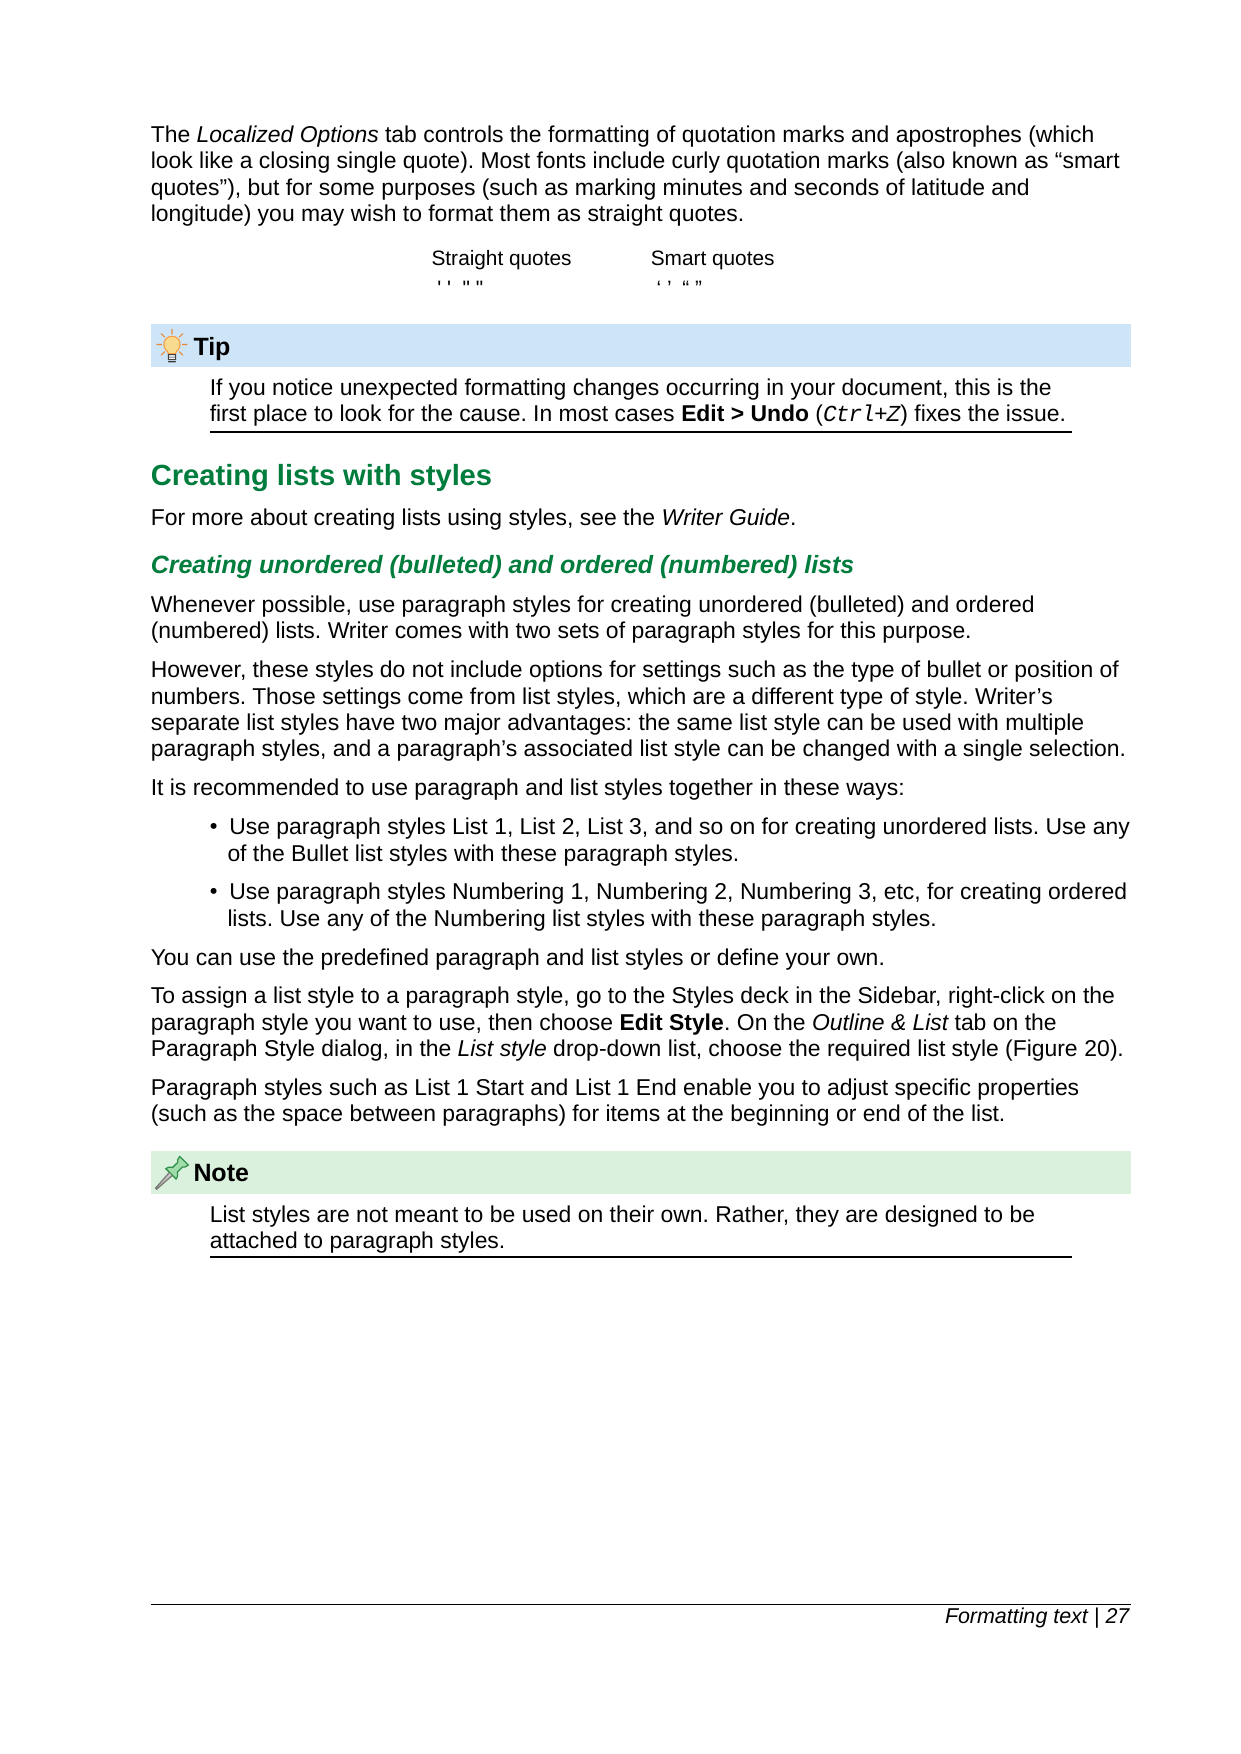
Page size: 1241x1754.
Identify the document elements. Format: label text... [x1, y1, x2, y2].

text If you notice unexpected formatting changes occurring in your document, this is the first place to look for the cause. In most cases Edit > Undo (Ctrl+Z) fixes the issue. [209, 374, 1072, 433]
text List styles are not meant to be used on their own. Rather, they are designed to be attached to paragraph styles. [209, 1201, 1072, 1258]
text However, these styles do not include options for settings such as the type of bullet or position of numbers. Those settings come from list styles, which are a different type of style. Writer’s separate list styles have two major advantages: the same list style can be used with multiple paragraph styles, and a paragraph’s associated list style can be changed with a single selection. [151, 656, 1131, 762]
subtitle Tip [151, 324, 1131, 367]
text To assign a list style to a paragraph style, go to the Styles deck in the Sidebar, right-click on the paragraph style you want to use, then choose Edit Style. On the Outline & List tab on the Paragraph Style dialog, in the List style drop-down list, choose the required list style (Figure 20). [151, 982, 1131, 1061]
list Use paragraph styles List 1, List 2, List 3, and so on for creating unordered lists. Use any of the Bullet list styles with these paragraph styles. [209, 813, 1131, 866]
table_cell ‘ ’ “ ” [644, 269, 856, 300]
text Whenever possible, use paragraph styles for creating unordered (bulleted) and ordered (numbered) lists. Writer comes with two sets of paragraph styles for this purpose. [151, 591, 1131, 644]
subtitle Creating unordered (bulleted) and ordered (numbered) lists [151, 550, 1131, 579]
list Use paragraph styles Numbering 1, Numbering 2, Numbering 3, etc, for creating ordered lists. Use any of the Numbering list styles with these paragraph styles. [209, 878, 1131, 931]
text Paragraph styles such as List 1 Start and List 1 End enable you to adjust specific properties (such as the space between paragraphs) for items at the beginning or end of the list. [151, 1074, 1131, 1127]
table_cell ' ' " " [425, 269, 644, 300]
table_header Straight quotes [425, 239, 644, 269]
text You can use the predefined paragraph and list styles or define your own. [151, 943, 1131, 970]
subtitle Creating lists with styles [151, 458, 1131, 492]
list It is recommended to use paragraph and list styles together in these ways: [151, 774, 1131, 801]
text The Localized Options tab controls the formatting of quotation marks and apostrophes (which look like a closing single quote). Most fonts include curly quotation marks (also known as “smart quotes”), but for some purposes (such as marking minutes and seconds of latitude and longitude) you may wish to format them as straight quotes. [151, 121, 1131, 226]
table_header Smart quotes [644, 239, 856, 269]
text For more about creating lists using styles, see the Writer Guide. [151, 504, 1131, 531]
subtitle Note [151, 1151, 1131, 1194]
